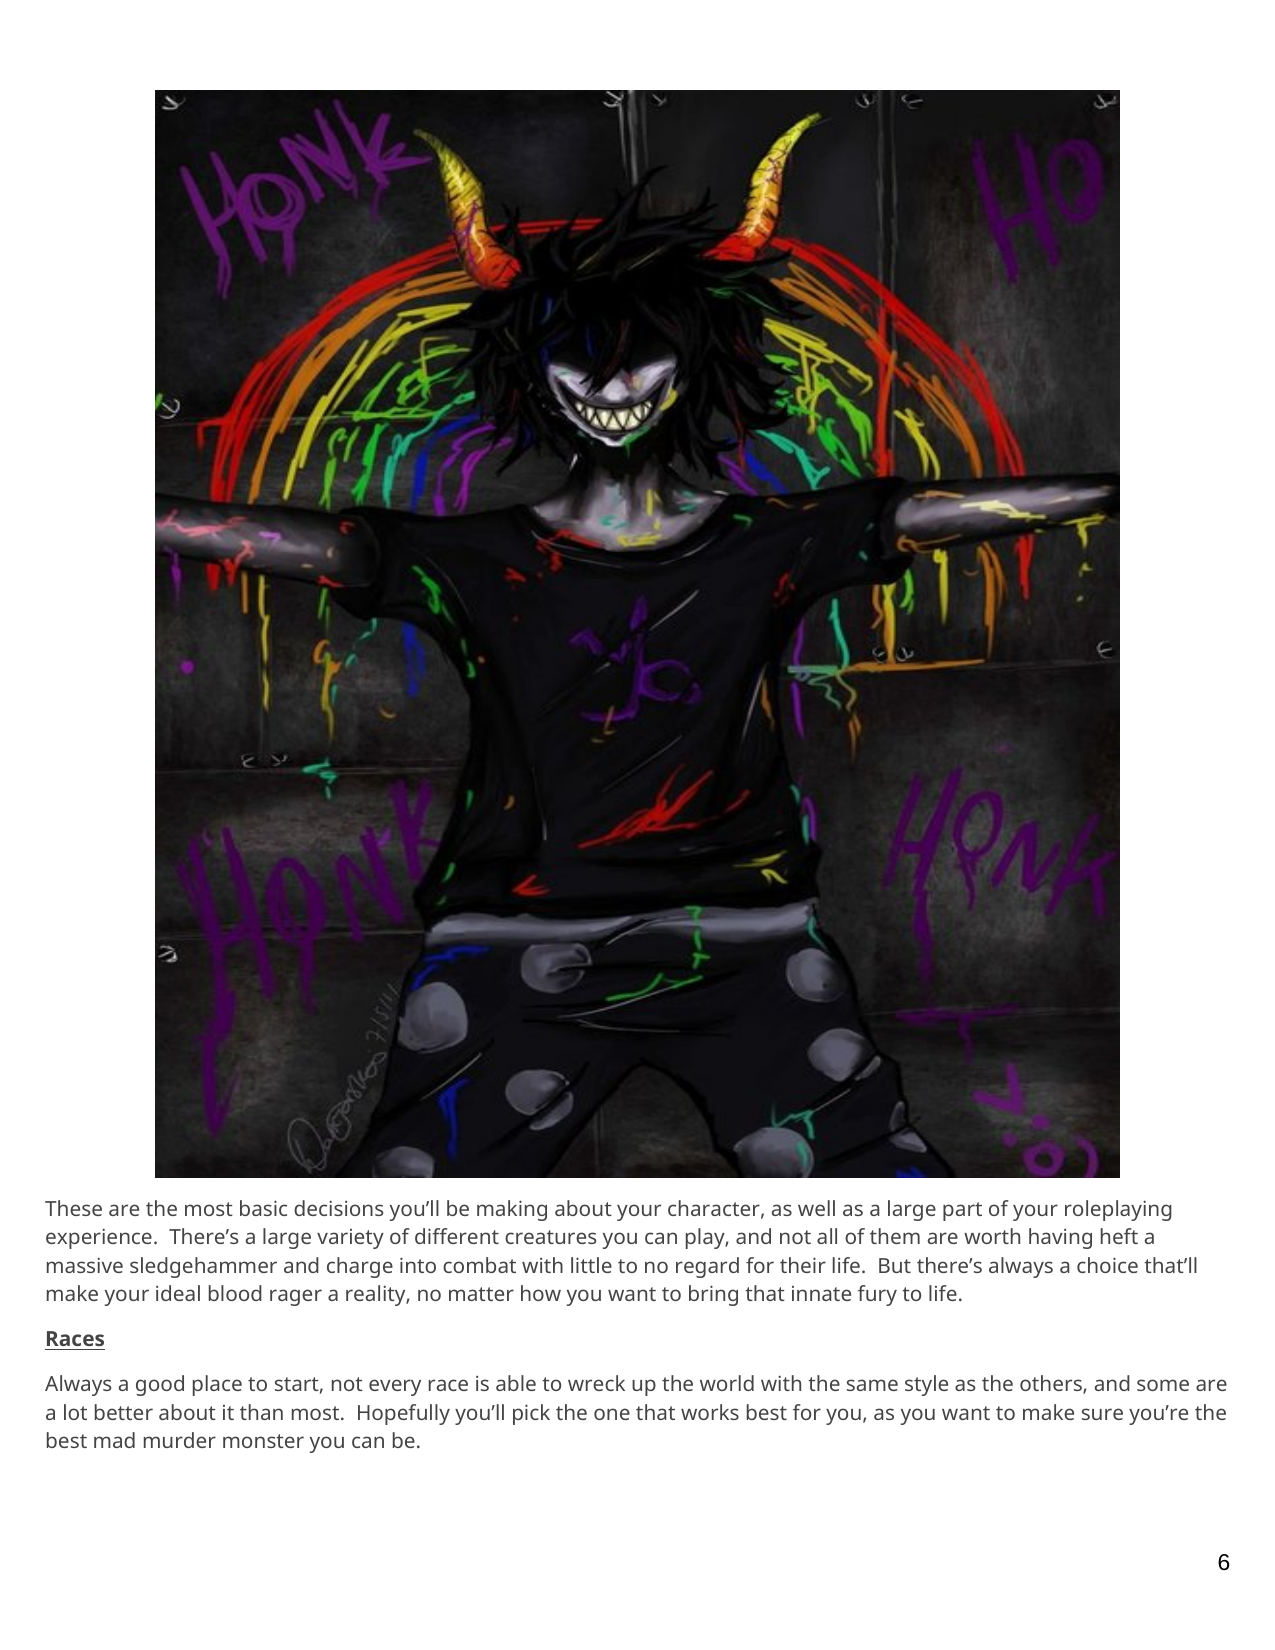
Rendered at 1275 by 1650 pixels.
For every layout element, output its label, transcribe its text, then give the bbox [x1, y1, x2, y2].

text Always a good place to start, not every race is able to wreck up the world with the same style as the others, and some are a lot better about it than most. Hopefully you’ll pick the one that works best for you, as you want to make sure you’re the best mad murder monster you can be. [45, 1369, 1230, 1455]
text Races [45, 1324, 1230, 1353]
picture [155, 90, 1120, 1178]
text These are the most basic decisions you’ll be making about your character, as well as a large part of your roleplaying experience. There’s a large variety of different creatures you can play, and not all of them are worth having heft a massive sledgehammer and charge into combat with little to no regard for their life. But there’s always a choice that’ll make your ideal blood rager a reality, no matter how you want to bring that innate fury to life. [45, 1194, 1230, 1308]
